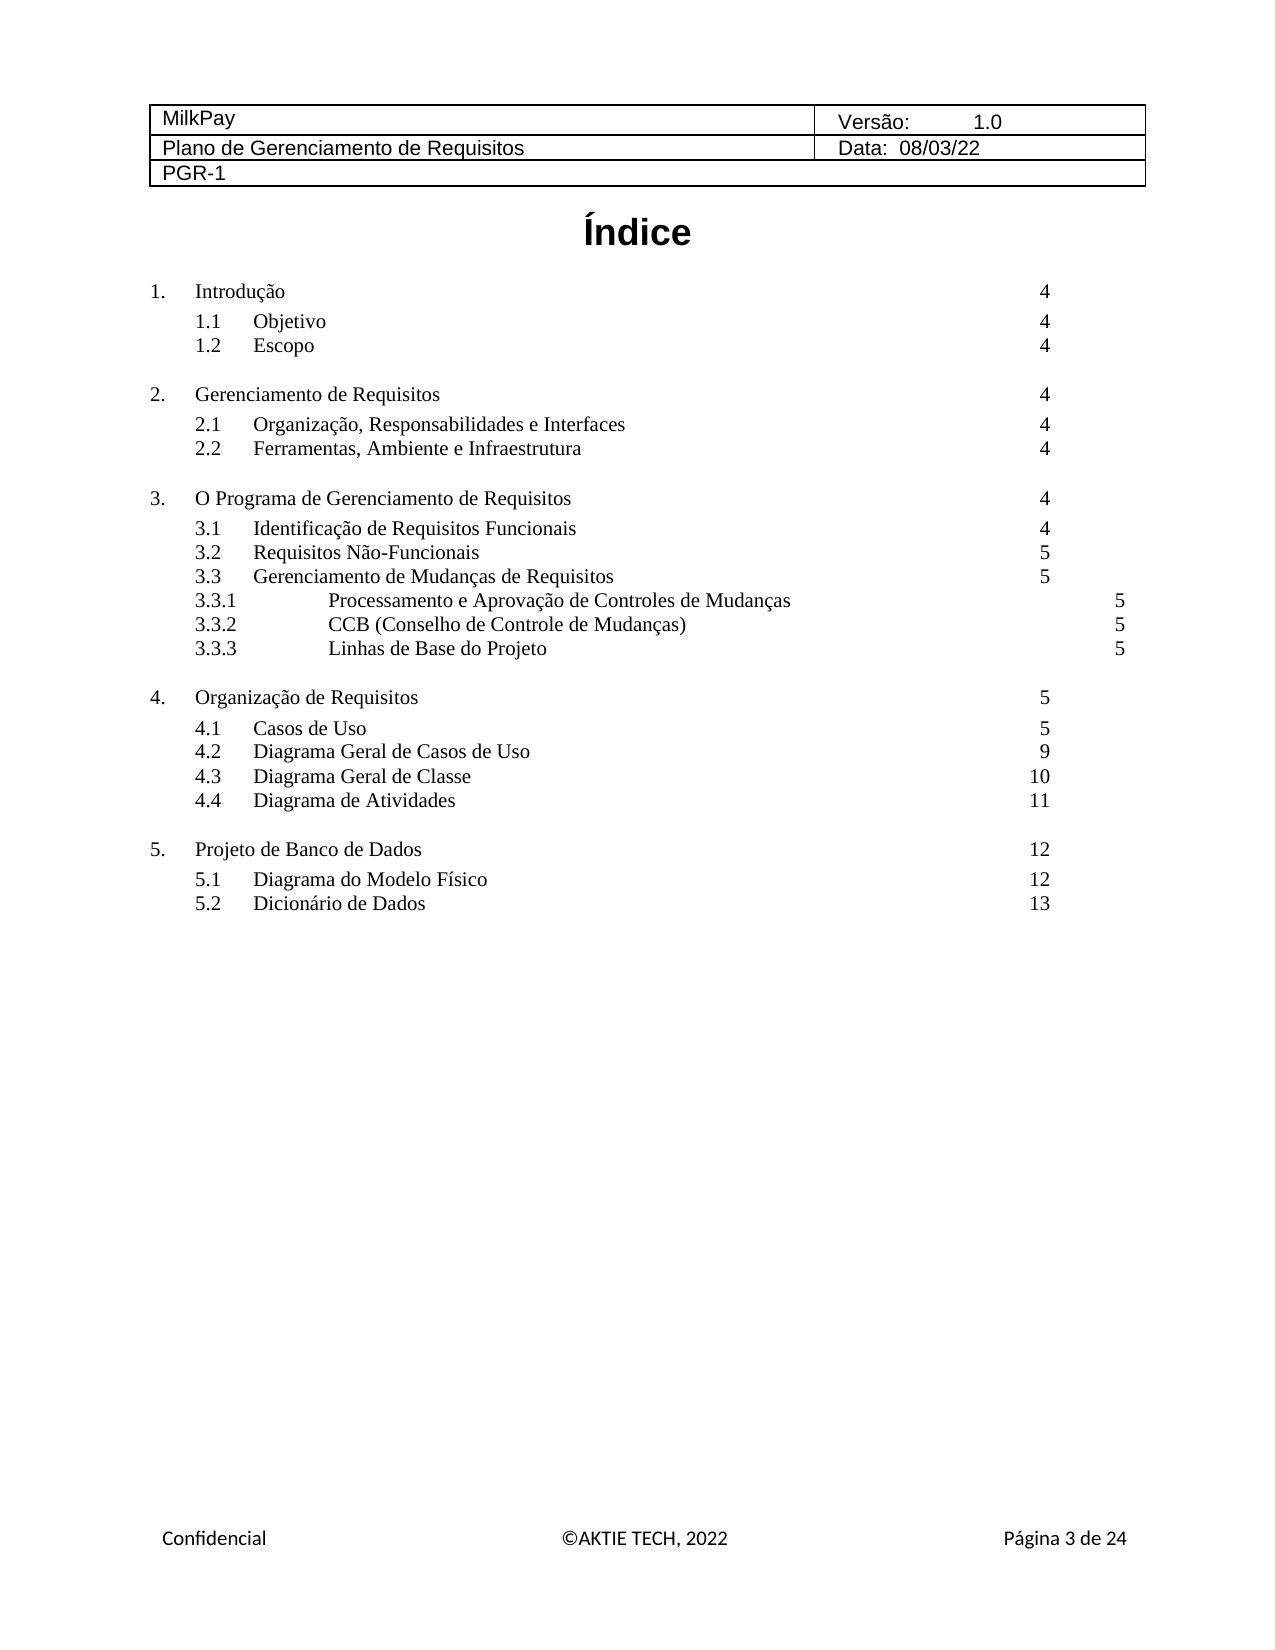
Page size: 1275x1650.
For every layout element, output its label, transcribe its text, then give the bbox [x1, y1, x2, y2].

text 1.2 Escopo 4 [195, 333, 1050, 357]
title Índice [150, 210, 1125, 253]
text 3.3.2 CCB (Conselho de Controle de Mudanças) 5 [195, 612, 1125, 636]
text 5.1 Diagrama do Modelo Físico 12 [195, 867, 1050, 891]
text 3.3.3 Linhas de Base do Projeto 5 [195, 636, 1125, 660]
text 2.1 Organização, Responsabilidades e Interfaces 4 [195, 412, 1050, 436]
text 3.2 Requisitos Não-Funcionais 5 [195, 540, 1050, 564]
text 3.3.1 Processamento e Aprovação de Controles de Mudanças 5 [195, 588, 1125, 612]
text 4. Organização de Requisitos 5 [150, 685, 1050, 709]
text 3.3 Gerenciamento de Mudanças de Requisitos 5 [195, 564, 1050, 588]
text 1.1 Objetivo 4 [195, 309, 1050, 333]
text 3. O Programa de Gerenciamento de Requisitos 4 [150, 485, 1050, 509]
text 5. Projeto de Banco de Dados 12 [150, 837, 1050, 861]
text 2.2 Ferramentas, Ambiente e Infraestrutura 4 [195, 436, 1050, 460]
text 4.1 Casos de Uso 5 [195, 715, 1050, 739]
text 5.2 Dicionário de Dados 13 [195, 891, 1050, 915]
text 4.4 Diagrama de Atividades 11 [195, 788, 1050, 812]
text 4.2 Diagrama Geral de Casos de Uso 9 [195, 739, 1050, 763]
text 3.1 Identificação de Requisitos Funcionais 4 [195, 516, 1050, 540]
text 1. Introdução 4 [150, 278, 1050, 303]
text 2. Gerenciamento de Requisitos 4 [150, 382, 1050, 406]
text 4.3 Diagrama Geral de Classe 10 [195, 763, 1050, 788]
